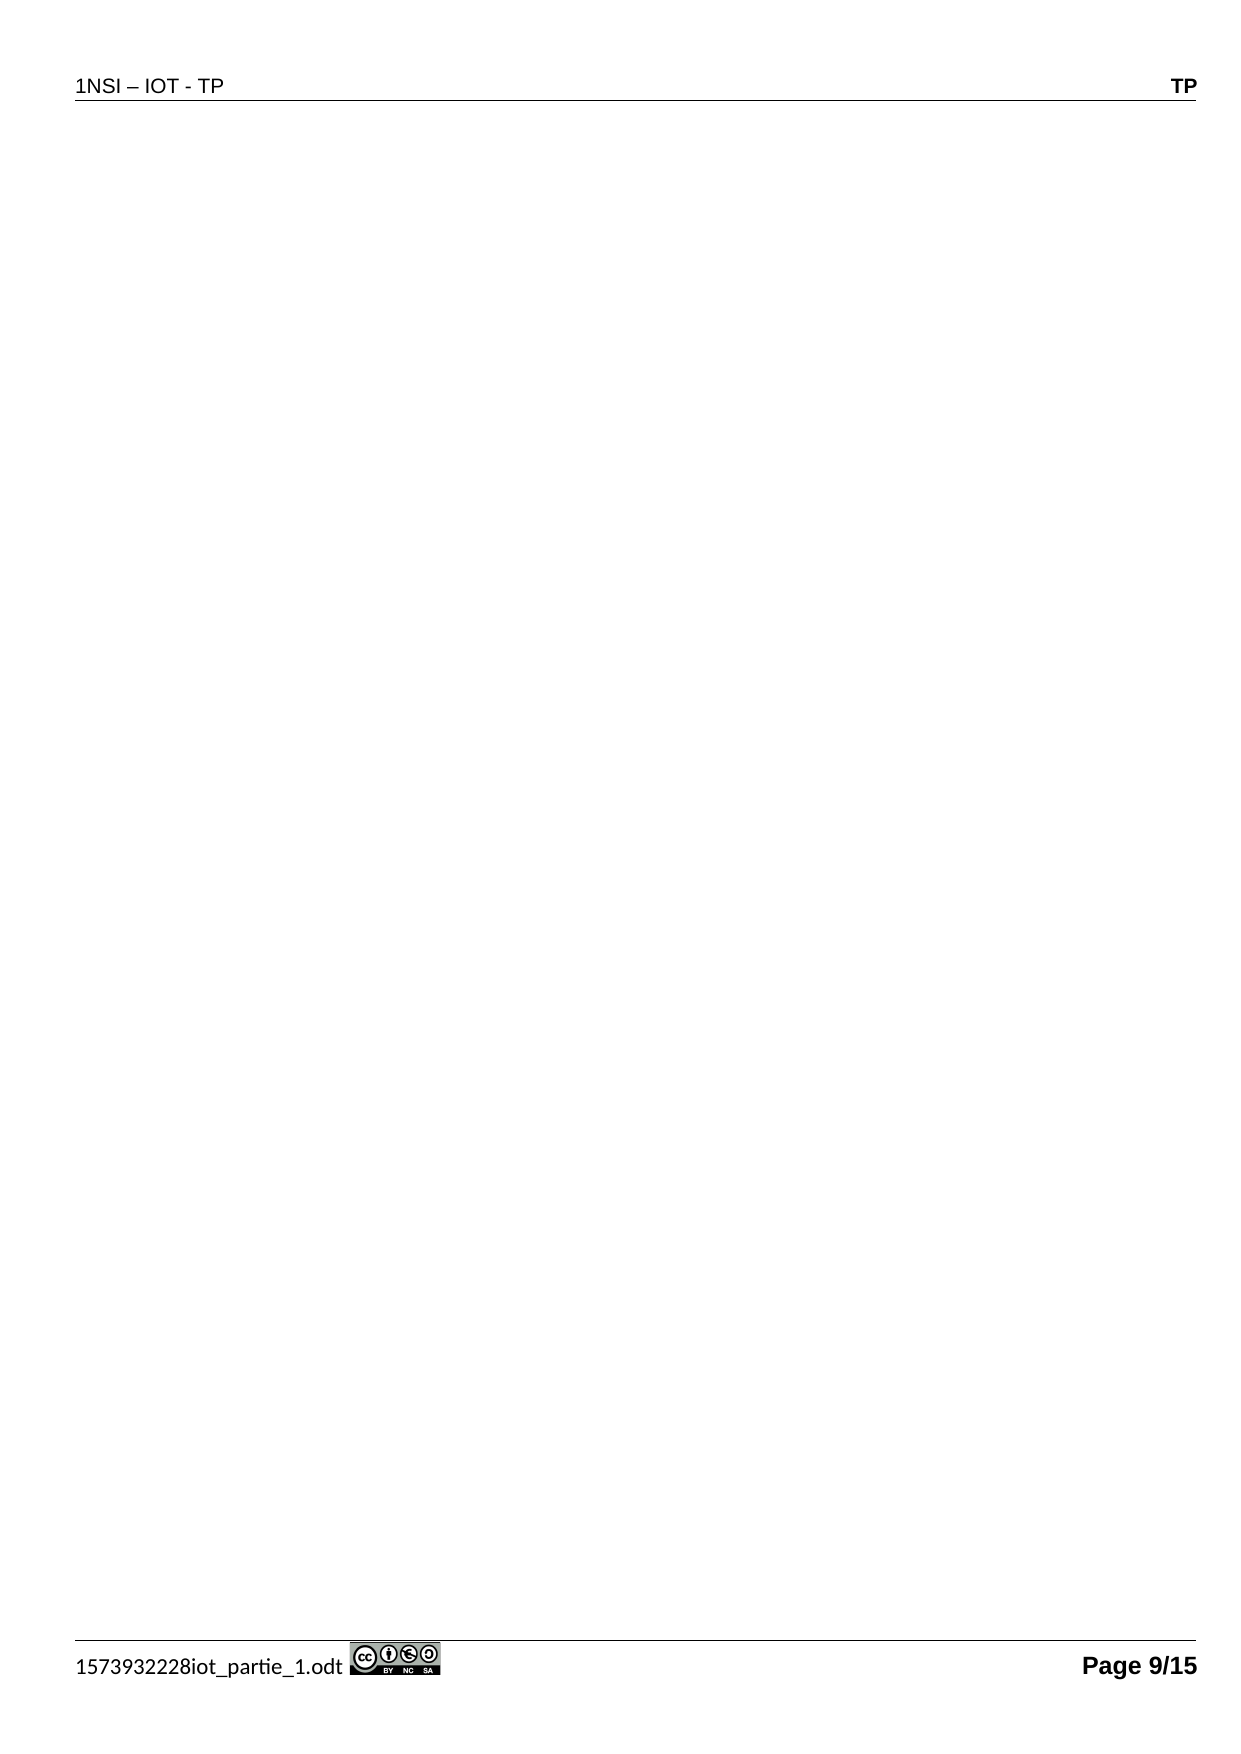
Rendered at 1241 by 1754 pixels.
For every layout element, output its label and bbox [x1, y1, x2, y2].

picture [349, 1642, 441, 1675]
